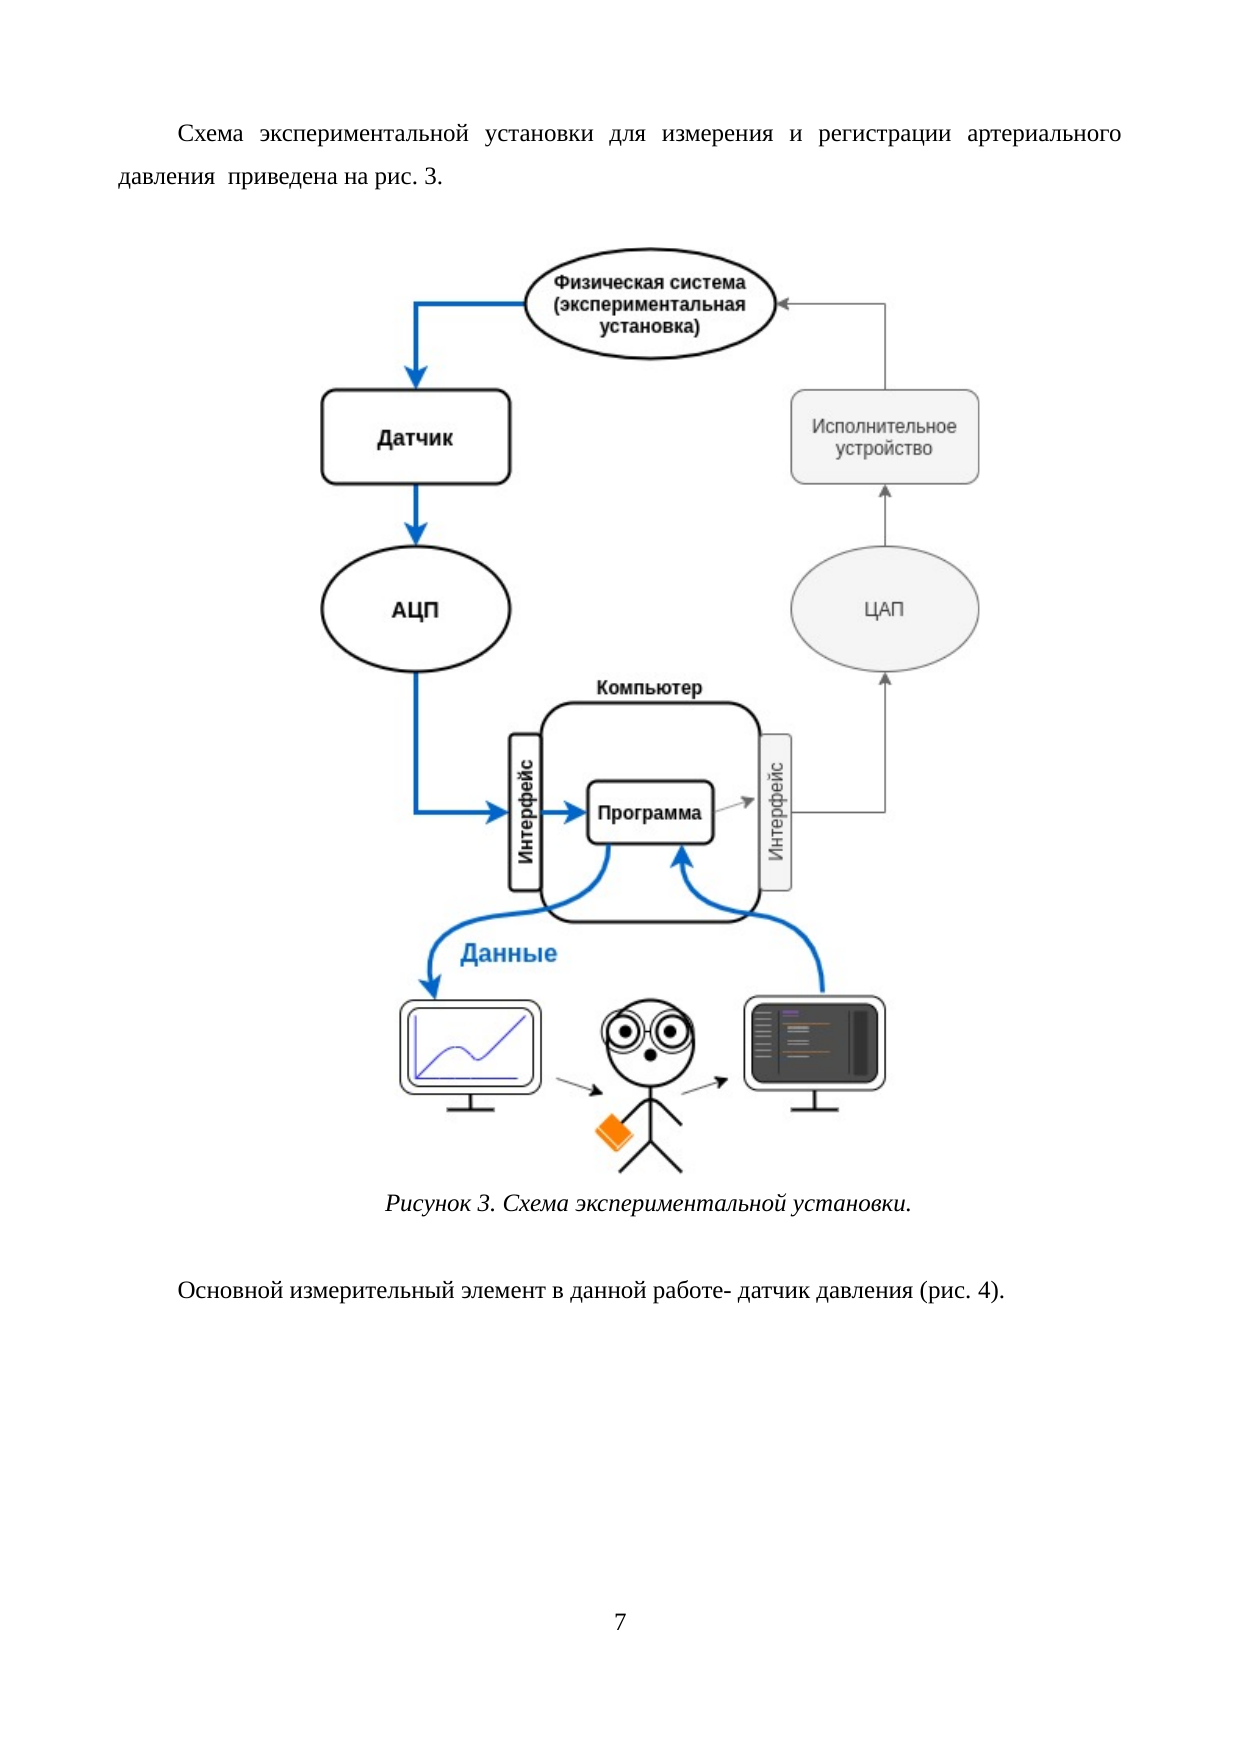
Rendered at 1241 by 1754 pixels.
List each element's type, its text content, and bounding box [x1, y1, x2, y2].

picture [320, 247, 980, 1175]
text Основной измерительный элемент в данной работе- датчик давления (рис. 4). [118, 1275, 1122, 1303]
text Рисунок 3. Схема экспериментальной установки. [118, 1188, 1122, 1217]
text Схема экспериментальной установки для измерения и регистрации артериального давления приведена на рис. 3. [118, 118, 1122, 190]
